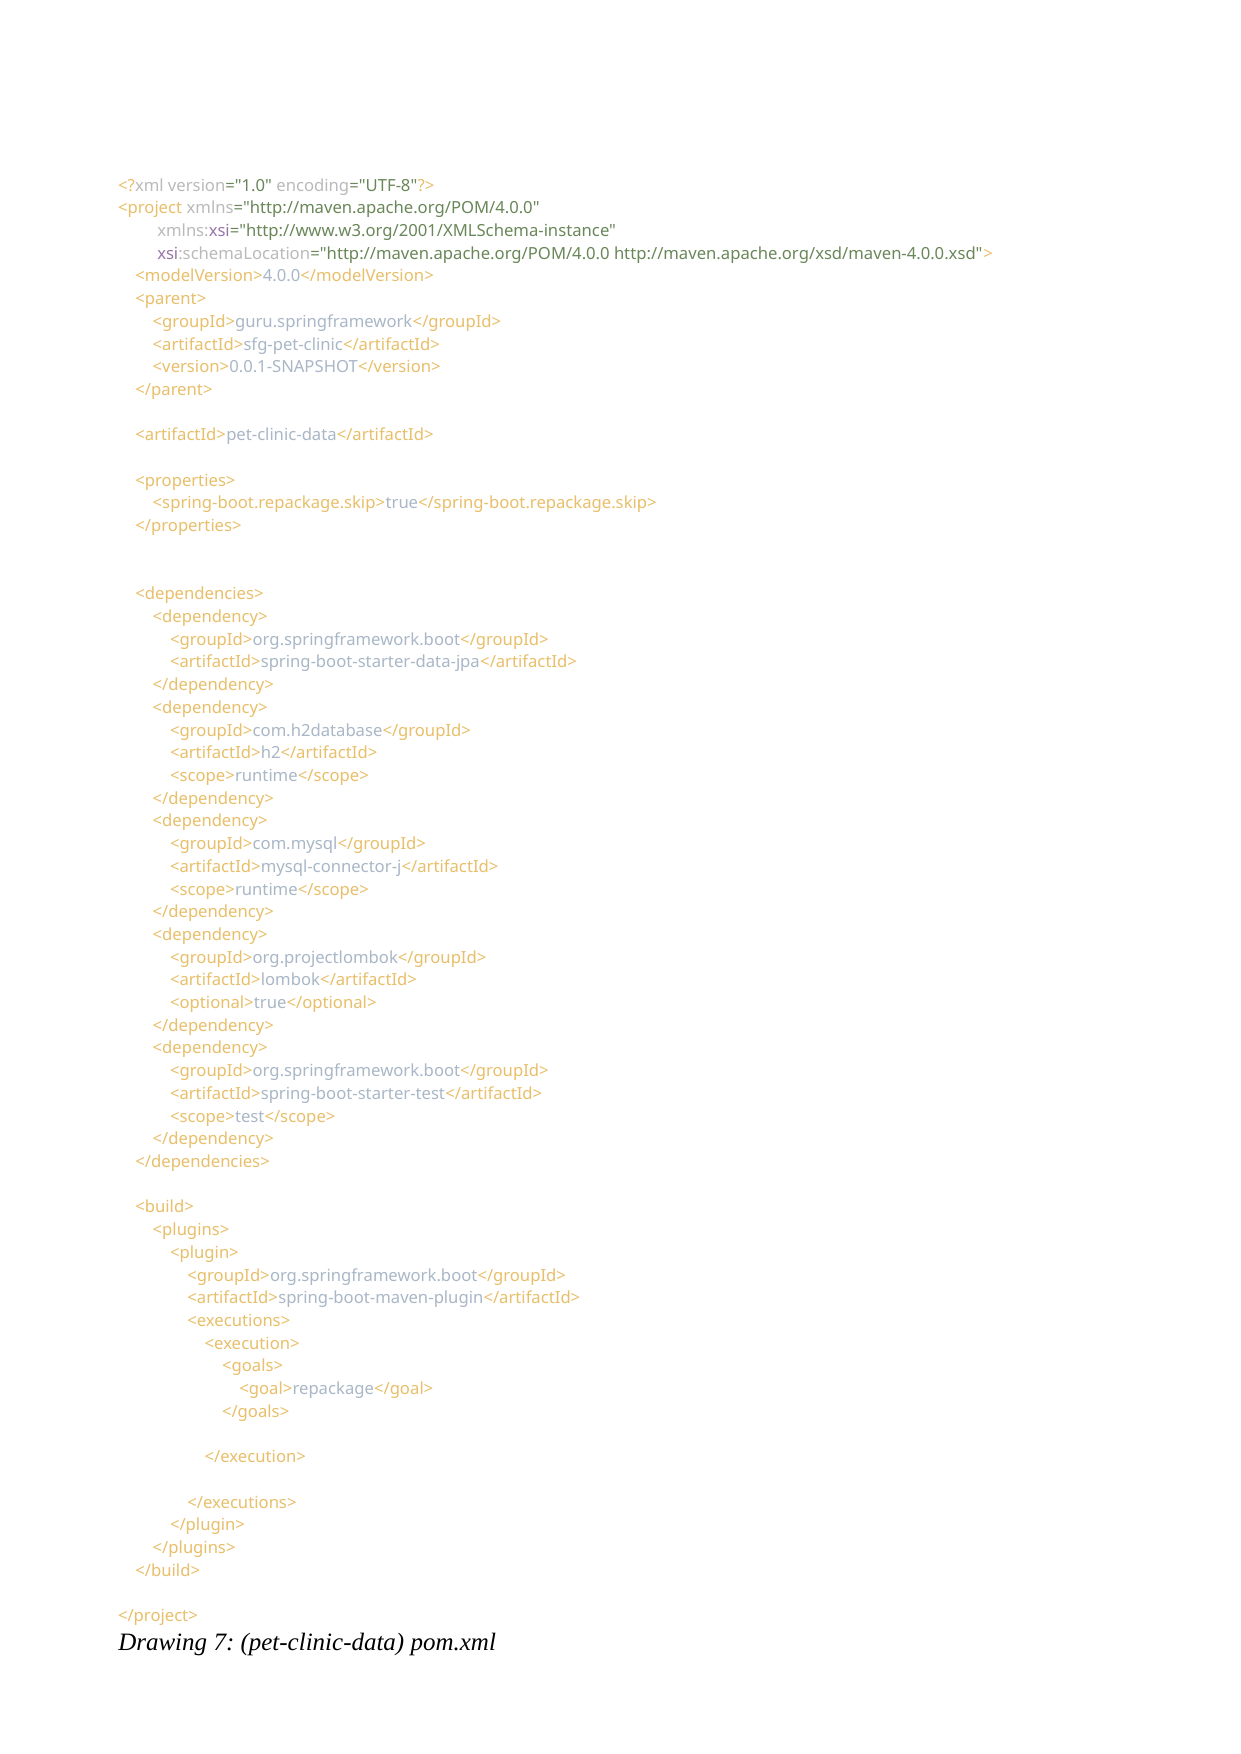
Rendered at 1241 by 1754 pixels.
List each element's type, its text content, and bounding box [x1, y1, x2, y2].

text Drawing 7: (pet-clinic-data) pom.xml [118, 186, 1167, 1655]
